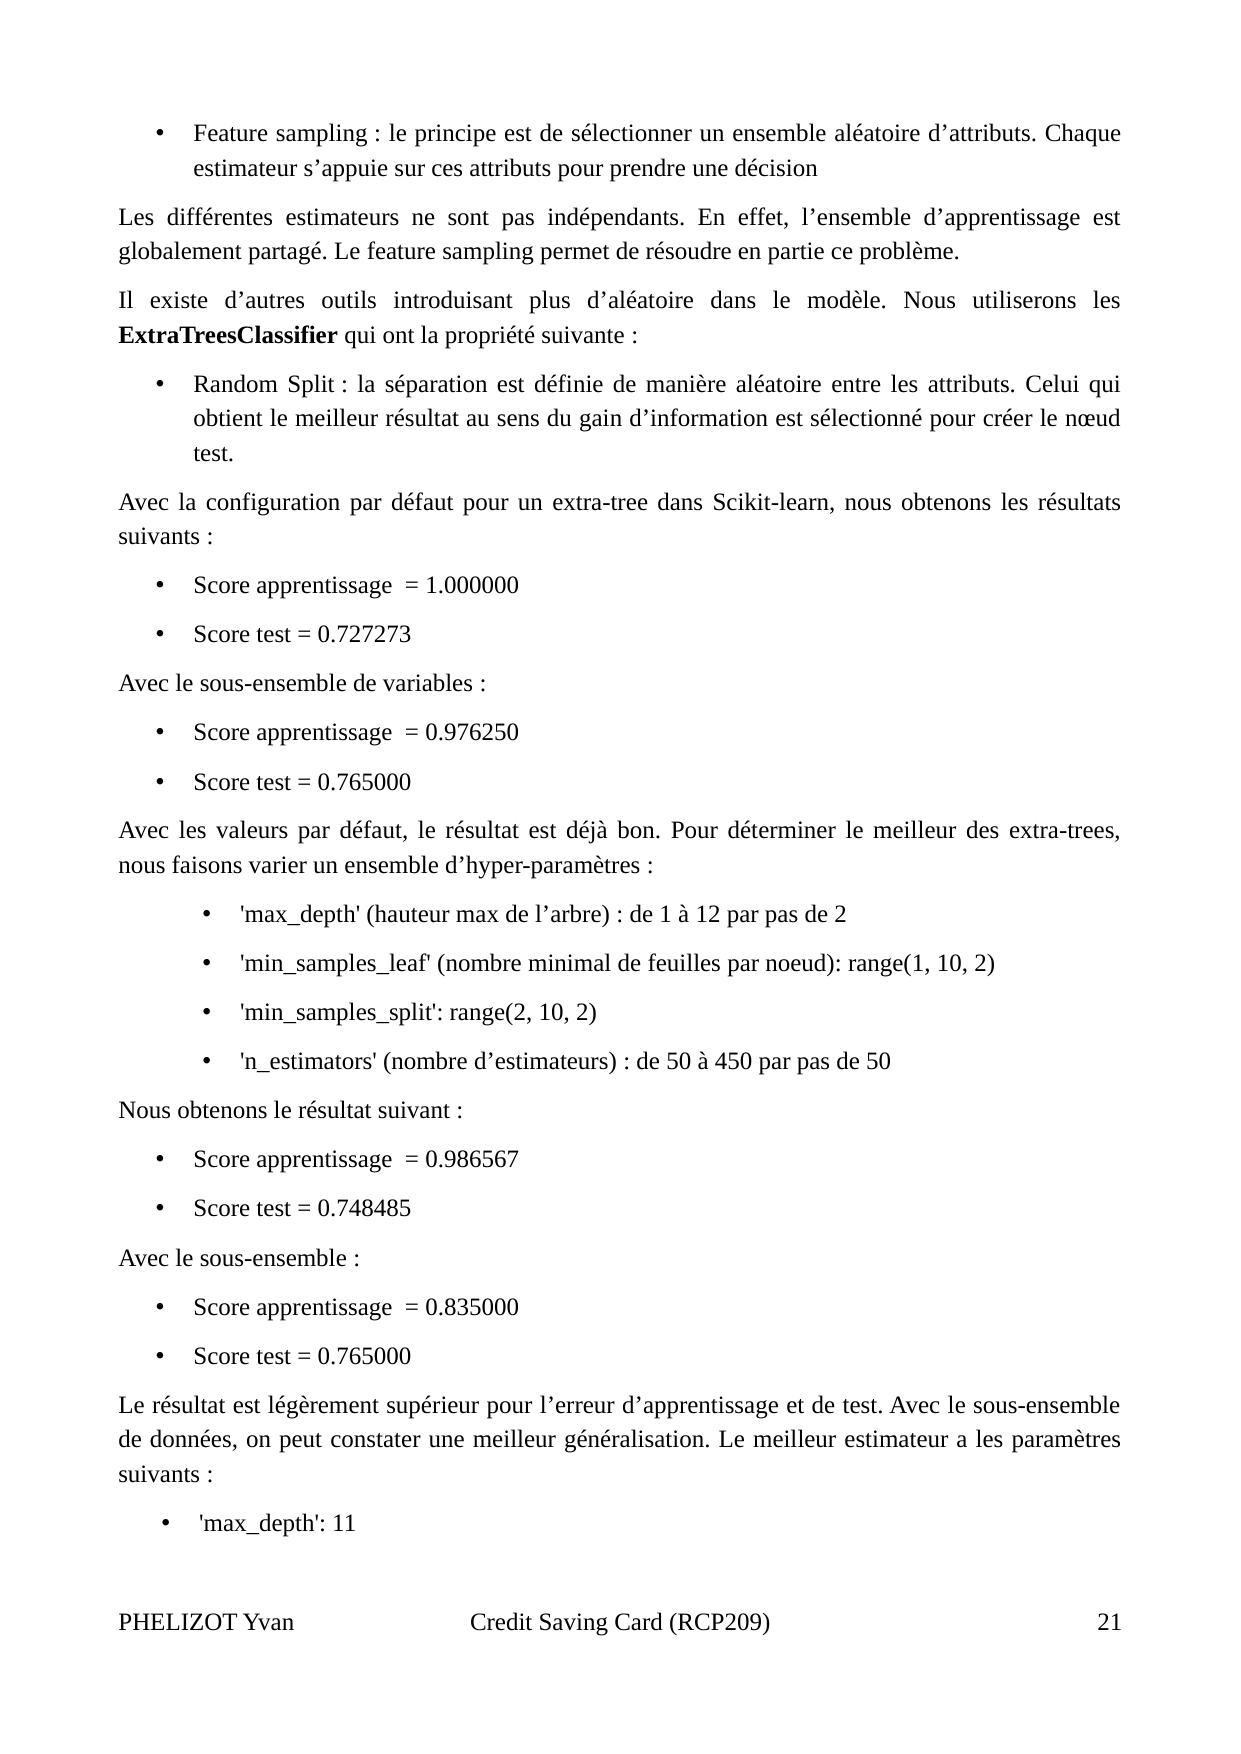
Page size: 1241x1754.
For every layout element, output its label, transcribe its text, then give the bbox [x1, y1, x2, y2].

list Score test = 0.748485 [156, 1193, 1122, 1222]
text Les différentes estimateurs ne sont pas indépendants. En effet, l’ensemble d’apprentissage est globalement partagé. Le feature sampling permet de résoudre en partie ce problème. [118, 202, 1122, 265]
list 'min_samples_split': range(2, 10, 2) [202, 997, 1122, 1026]
text Avec le sous-ensemble : [118, 1243, 1122, 1271]
list 'max_depth' (hauteur max de l’arbre) : de 1 à 12 par pas de 2 [202, 899, 1122, 928]
list Score test = 0.765000 [156, 767, 1122, 795]
list Feature sampling : le principe est de sélectionner un ensemble aléatoire d’attributs. Chaque estimateur s’appuie sur ces attributs pour prendre une décision [156, 118, 1122, 181]
list 'max_depth': 11 [161, 1508, 1122, 1537]
list Score test = 0.765000 [156, 1341, 1122, 1369]
list 'min_samples_leaf' (nombre minimal de feuilles par noeud): range(1, 10, 2) [202, 948, 1122, 977]
text Avec la configuration par défaut pour un extra-tree dans Scikit-learn, nous obtenons les résultats suivants : [118, 487, 1122, 550]
text Le résultat est légèrement supérieur pour l’erreur d’apprentissage et de test. Avec le sous-ensemble de données, on peut constater une meilleur généralisation. Le meilleur estimateur a les paramètres suivants : [118, 1390, 1122, 1487]
list Score apprentissage = 0.976250 [156, 717, 1122, 746]
list Score test = 0.727273 [156, 619, 1122, 648]
text Avec le sous-ensemble de variables : [118, 668, 1122, 697]
list 'n_estimators' (nombre d’estimateurs) : de 50 à 450 par pas de 50 [202, 1046, 1122, 1075]
list Score apprentissage = 0.986567 [156, 1144, 1122, 1173]
list Random Split : la séparation est définie de manière aléatoire entre les attributs. Celui qui obtient le meilleur résultat au sens du gain d’information est sélectionné pour créer le nœud test. [156, 369, 1122, 466]
text Nous obtenons le résultat suivant : [118, 1095, 1122, 1124]
list Score apprentissage = 1.000000 [156, 570, 1122, 599]
text Il existe d’autres outils introduisant plus d’aléatoire dans le modèle. Nous utiliserons les ExtraTreesClassifier qui ont la propriété suivante : [118, 285, 1122, 348]
list Score apprentissage = 0.835000 [156, 1292, 1122, 1320]
text Avec les valeurs par défaut, le résultat est déjà bon. Pour déterminer le meilleur des extra-trees, nous faisons varier un ensemble d’hyper-paramètres : [118, 816, 1122, 879]
